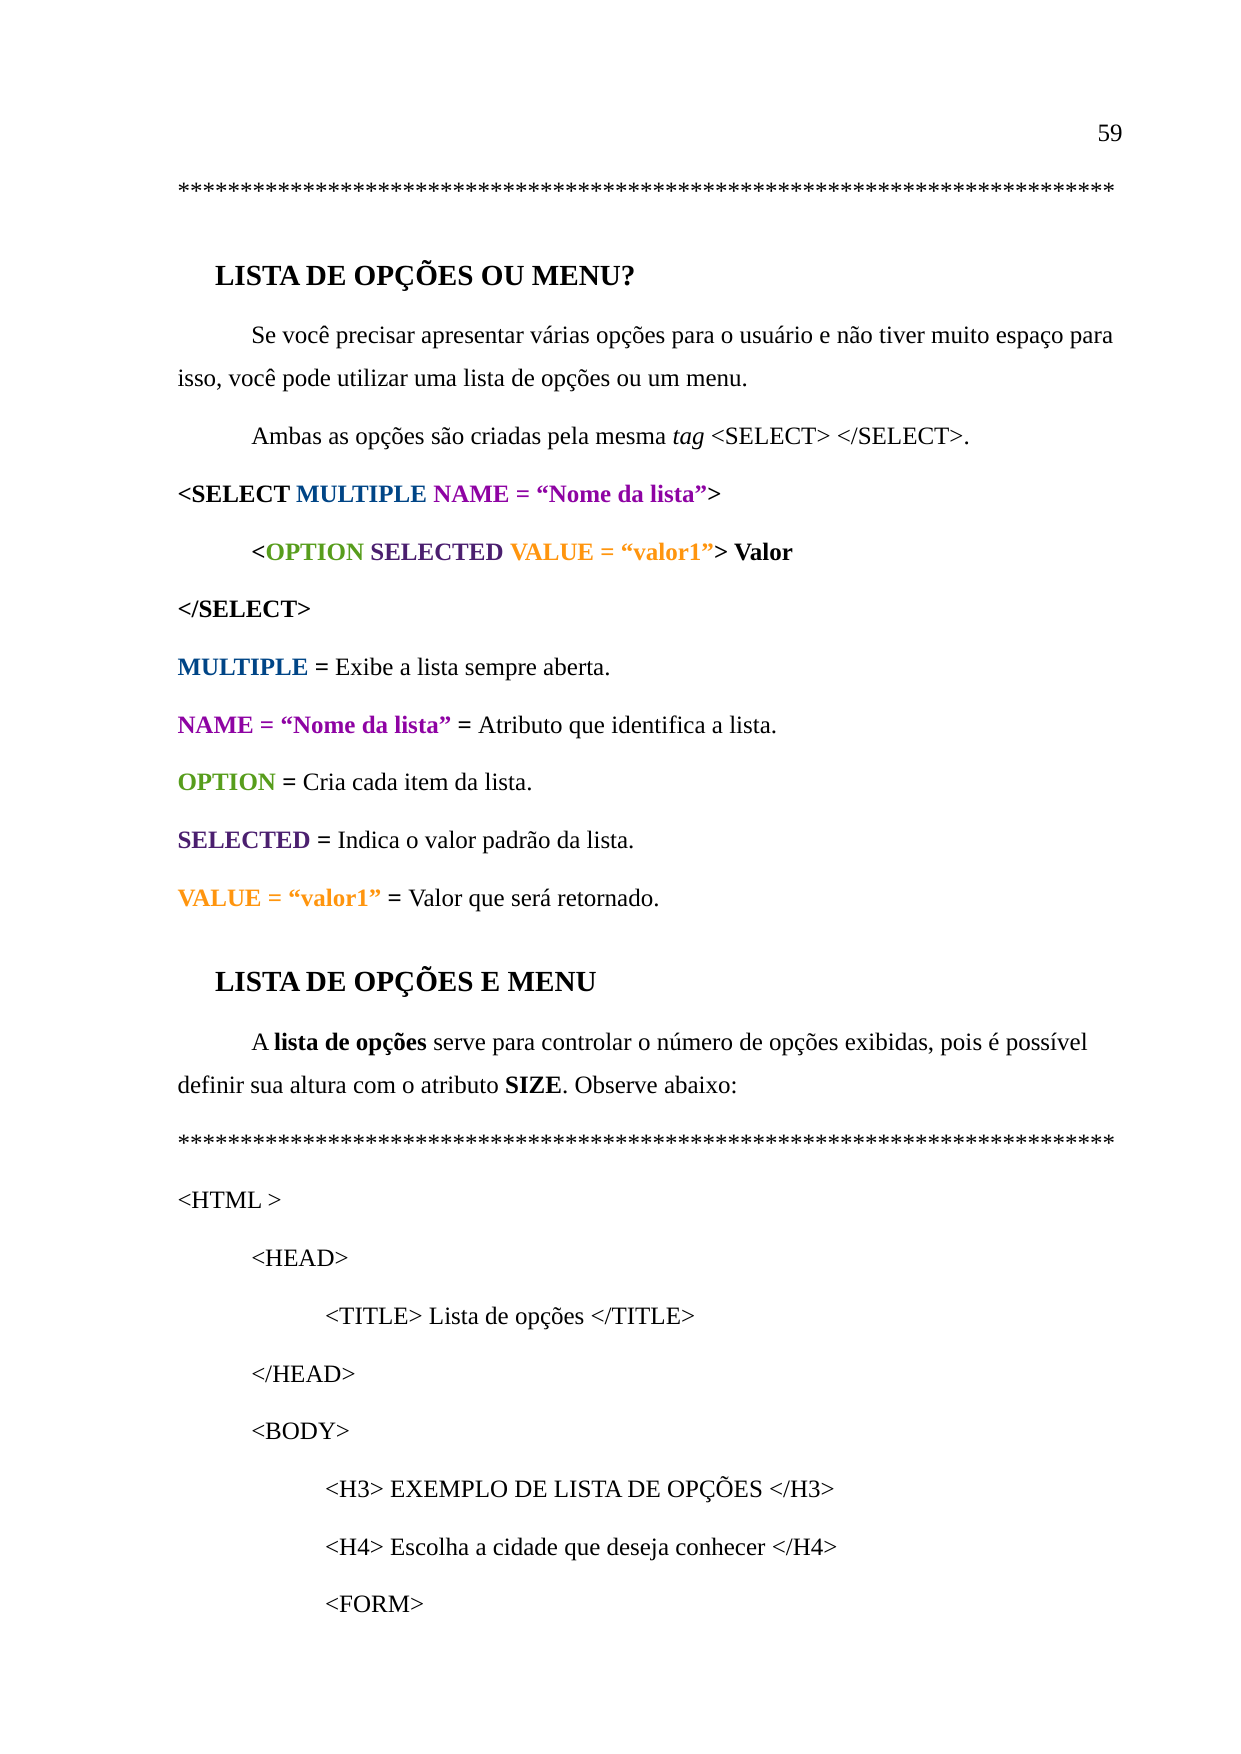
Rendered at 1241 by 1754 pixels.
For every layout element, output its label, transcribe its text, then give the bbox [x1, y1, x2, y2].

subtitle Lista de opções ou menu? [215, 258, 1122, 291]
text VALUE = “valor1” = Valor que será retornado. [177, 883, 1122, 912]
text Se você precisar apresentar várias opções para o usuário e não tiver muito espaço para isso, você pode utilizar uma lista de opções ou um menu. [177, 320, 1122, 392]
text <FORM> [177, 1589, 1122, 1618]
text A lista de opções serve para controlar o número de opções exibidas, pois é possível definir sua altura com o atributo SIZE. Observe abaixo: [177, 1027, 1122, 1099]
text MULTIPLE = Exibe a lista sempre aberta. [177, 652, 1122, 681]
text SELECTED = Indica o valor padrão da lista. [177, 825, 1122, 854]
text *************************************************************************** [177, 1128, 1122, 1157]
text <H3> EXEMPLO DE LISTA DE OPÇÕES </H3> [177, 1474, 1122, 1503]
text <BODY> [177, 1416, 1122, 1445]
text <HTML > [177, 1186, 1122, 1214]
text <H4> Escolha a cidade que deseja conhecer </H4> [177, 1532, 1122, 1561]
text OPTION = Cria cada item da lista. [177, 767, 1122, 796]
text </SELECT> [177, 594, 1122, 623]
text </HEAD> [177, 1359, 1122, 1387]
subtitle Lista de opções e menu [215, 964, 1122, 998]
text Ambas as opções são criadas pela mesma tag <SELECT> </SELECT>. [177, 421, 1122, 450]
text NAME = “Nome da lista” = Atributo que identifica a lista. [177, 710, 1122, 738]
text *************************************************************************** [177, 176, 1122, 205]
text <TITLE> Lista de opções </TITLE> [177, 1301, 1122, 1330]
text <SELECT MULTIPLE NAME = “Nome da lista”> [177, 479, 1122, 508]
text <OPTION SELECTED VALUE = “valor1”> Valor [177, 537, 1122, 565]
text <HEAD> [177, 1243, 1122, 1272]
